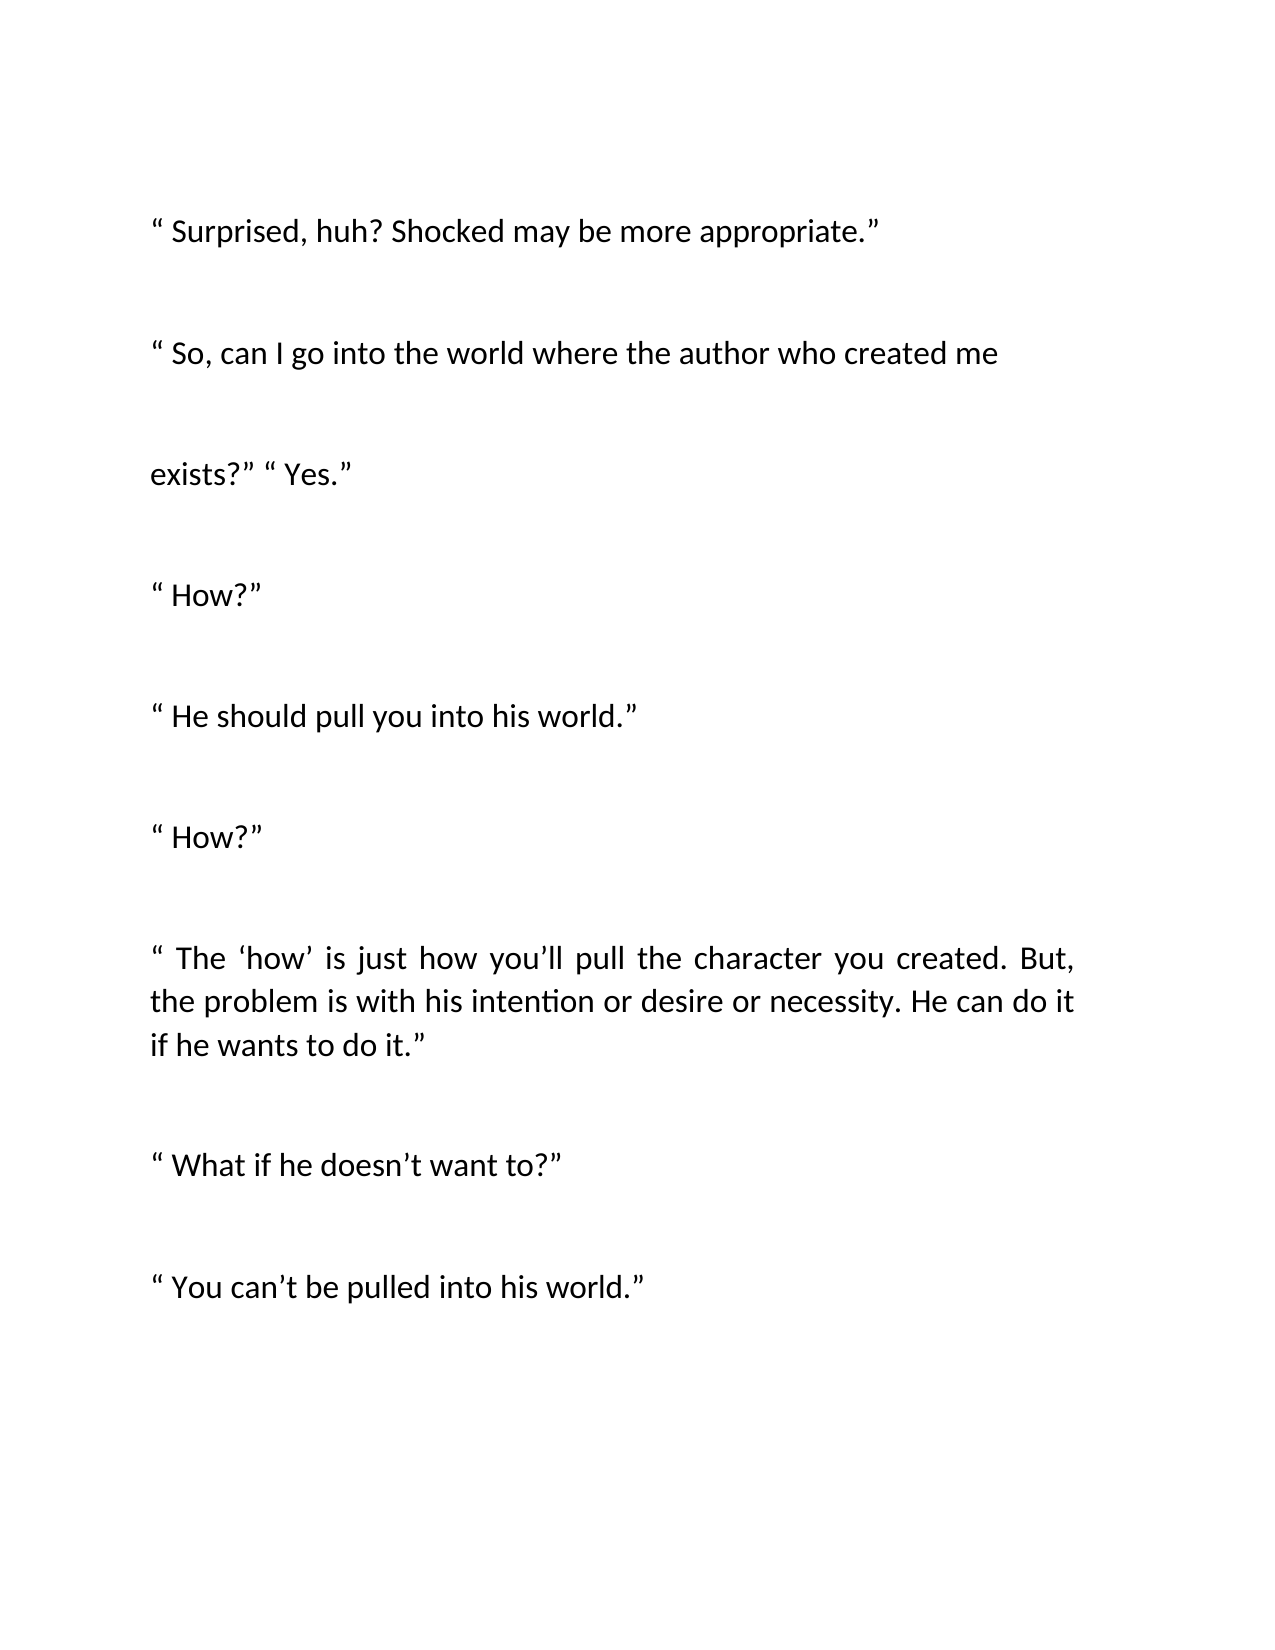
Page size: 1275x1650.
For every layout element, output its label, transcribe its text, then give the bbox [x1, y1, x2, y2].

text “ How?” [150, 574, 1162, 614]
text “ So, can I go into the world where the author who created me exists?” “ Yes.” [150, 332, 1110, 494]
text “ He should pull you into his world.” “ How?” [150, 695, 641, 856]
text “ You can’t be pulled into his world.” [150, 1266, 1162, 1307]
text “ The ‘how’ is just how you’ll pull the character you created. But, the problem is with his intention or desire or necessity. He can do it if he wants to do it.” [150, 937, 1075, 1064]
text “ What if he doesn’t want to?” [150, 1144, 1162, 1185]
text “ Surprised, huh? Shocked may be more appropriate.” [150, 211, 1162, 251]
